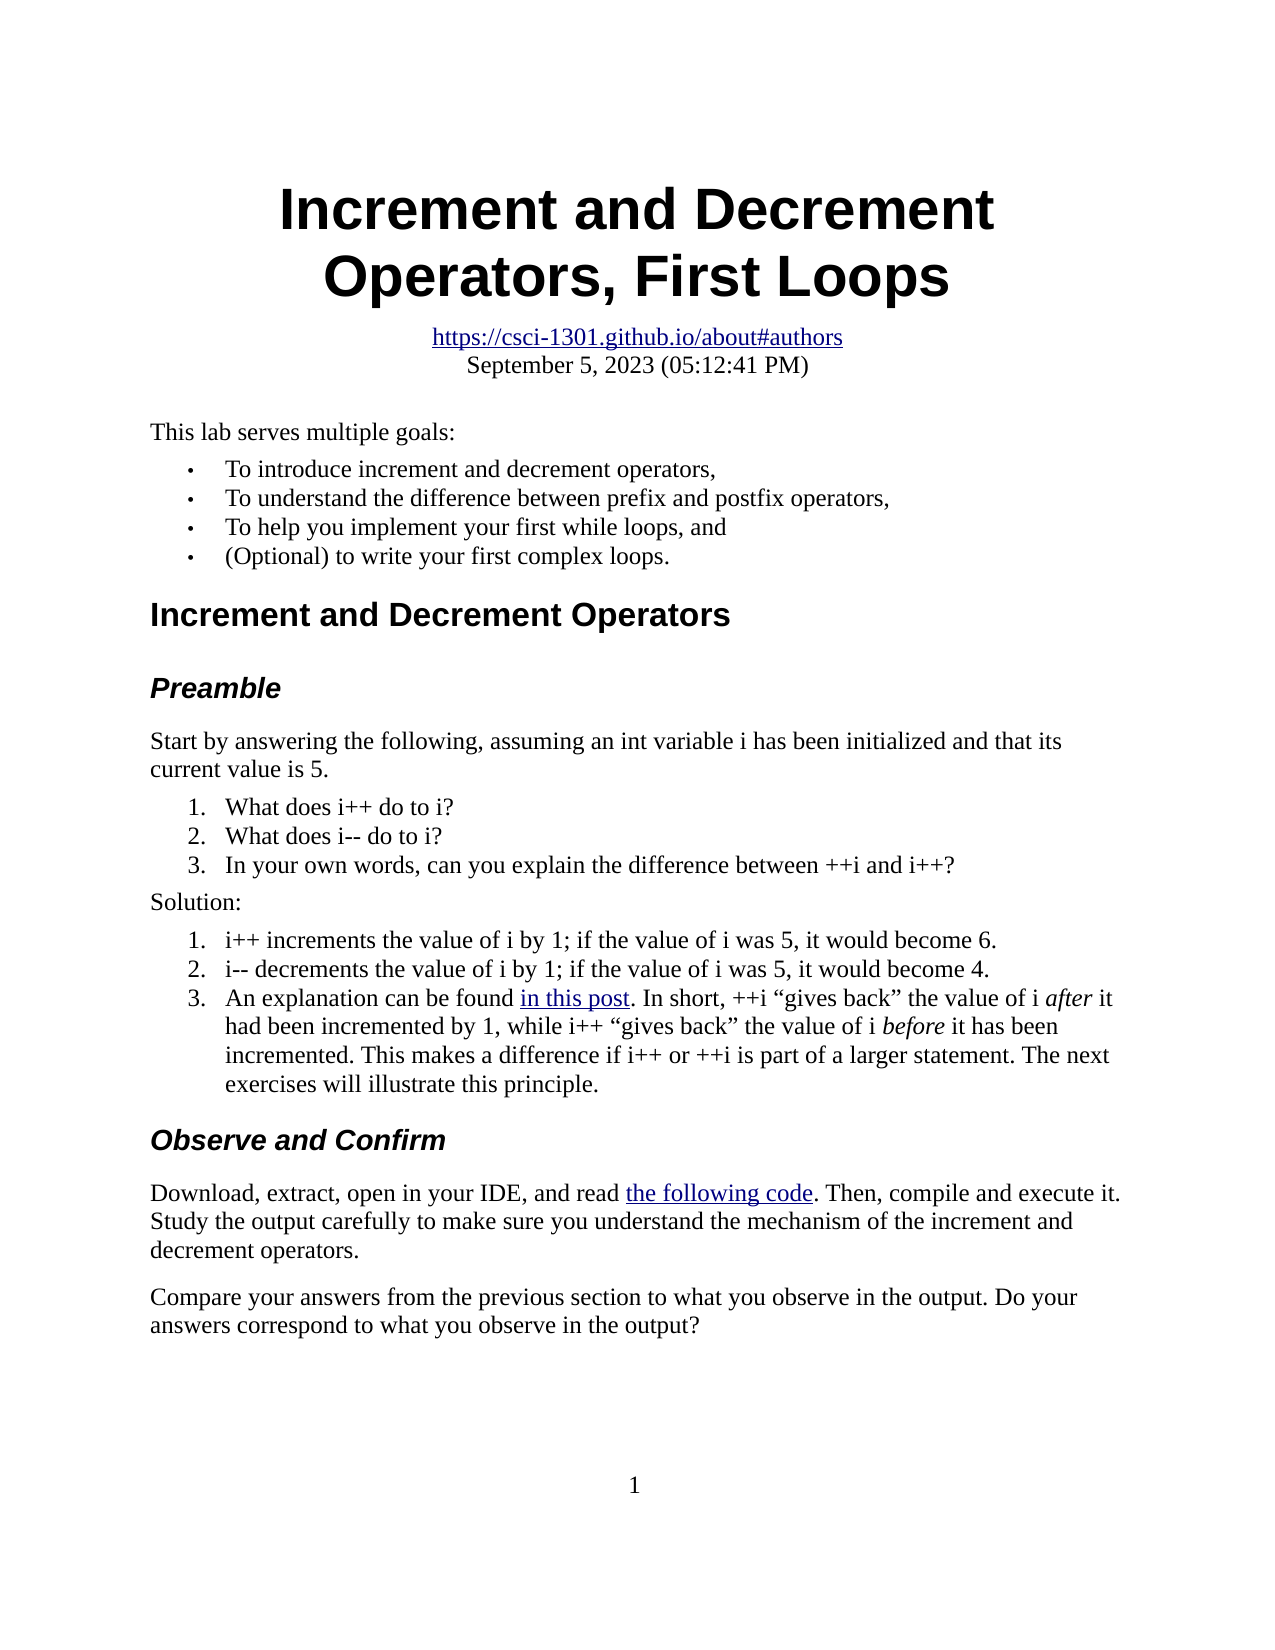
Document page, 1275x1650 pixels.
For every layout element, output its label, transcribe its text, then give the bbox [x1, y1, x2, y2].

list To understand the difference between prefix and postfix operators, [187, 483, 1125, 512]
text Start by answering the following, assuming an int variable i has been initialized and that its current value is 5. [150, 726, 1125, 783]
text Download, extract, open in your IDE, and read the following code. Then, compile and execute it. Study the output carefully to make sure you understand the mechanism of the increment and decrement operators. [150, 1178, 1125, 1264]
list i++ increments the value of i by 1; if the value of i was 5, it would become 6. [187, 925, 1125, 954]
subtitle Increment and Decrement Operators [150, 594, 1125, 633]
title Increment and Decrement Operators, First Loops [150, 175, 1125, 309]
subtitle Preamble [150, 671, 1125, 704]
text Compare your answers from the previous section to what you observe in the output. Do your answers correspond to what you observe in the output? [150, 1282, 1125, 1339]
list i-- decrements the value of i by 1; if the value of i was 5, it would become 4. [187, 954, 1125, 983]
subtitle Observe and Confirm [150, 1123, 1125, 1156]
list What does i++ do to i? [187, 792, 1125, 821]
text https://csci-1301.github.io/about#authors [150, 322, 1125, 350]
text This lab serves multiple goals: [150, 417, 1125, 446]
list In your own words, can you explain the difference between ++i and i++? [187, 850, 1125, 878]
list An explanation can be found in this post. In short, ++i “gives back” the value of i after it had been incremented by 1, while i++ “gives back” the value of i before it has been incremented. This makes a difference if i++ or ++i is part of a larger statement. The next exercises will illustrate this principle. [187, 983, 1125, 1098]
list (Optional) to write your first complex loops. [187, 541, 1125, 569]
list To introduce increment and decrement operators, [187, 454, 1125, 483]
list To help you implement your first while loops, and [187, 512, 1125, 541]
text Solution: [150, 887, 1125, 916]
text September 5, 2023 (05:12:41 PM) [150, 350, 1125, 379]
list What does i-- do to i? [187, 821, 1125, 850]
